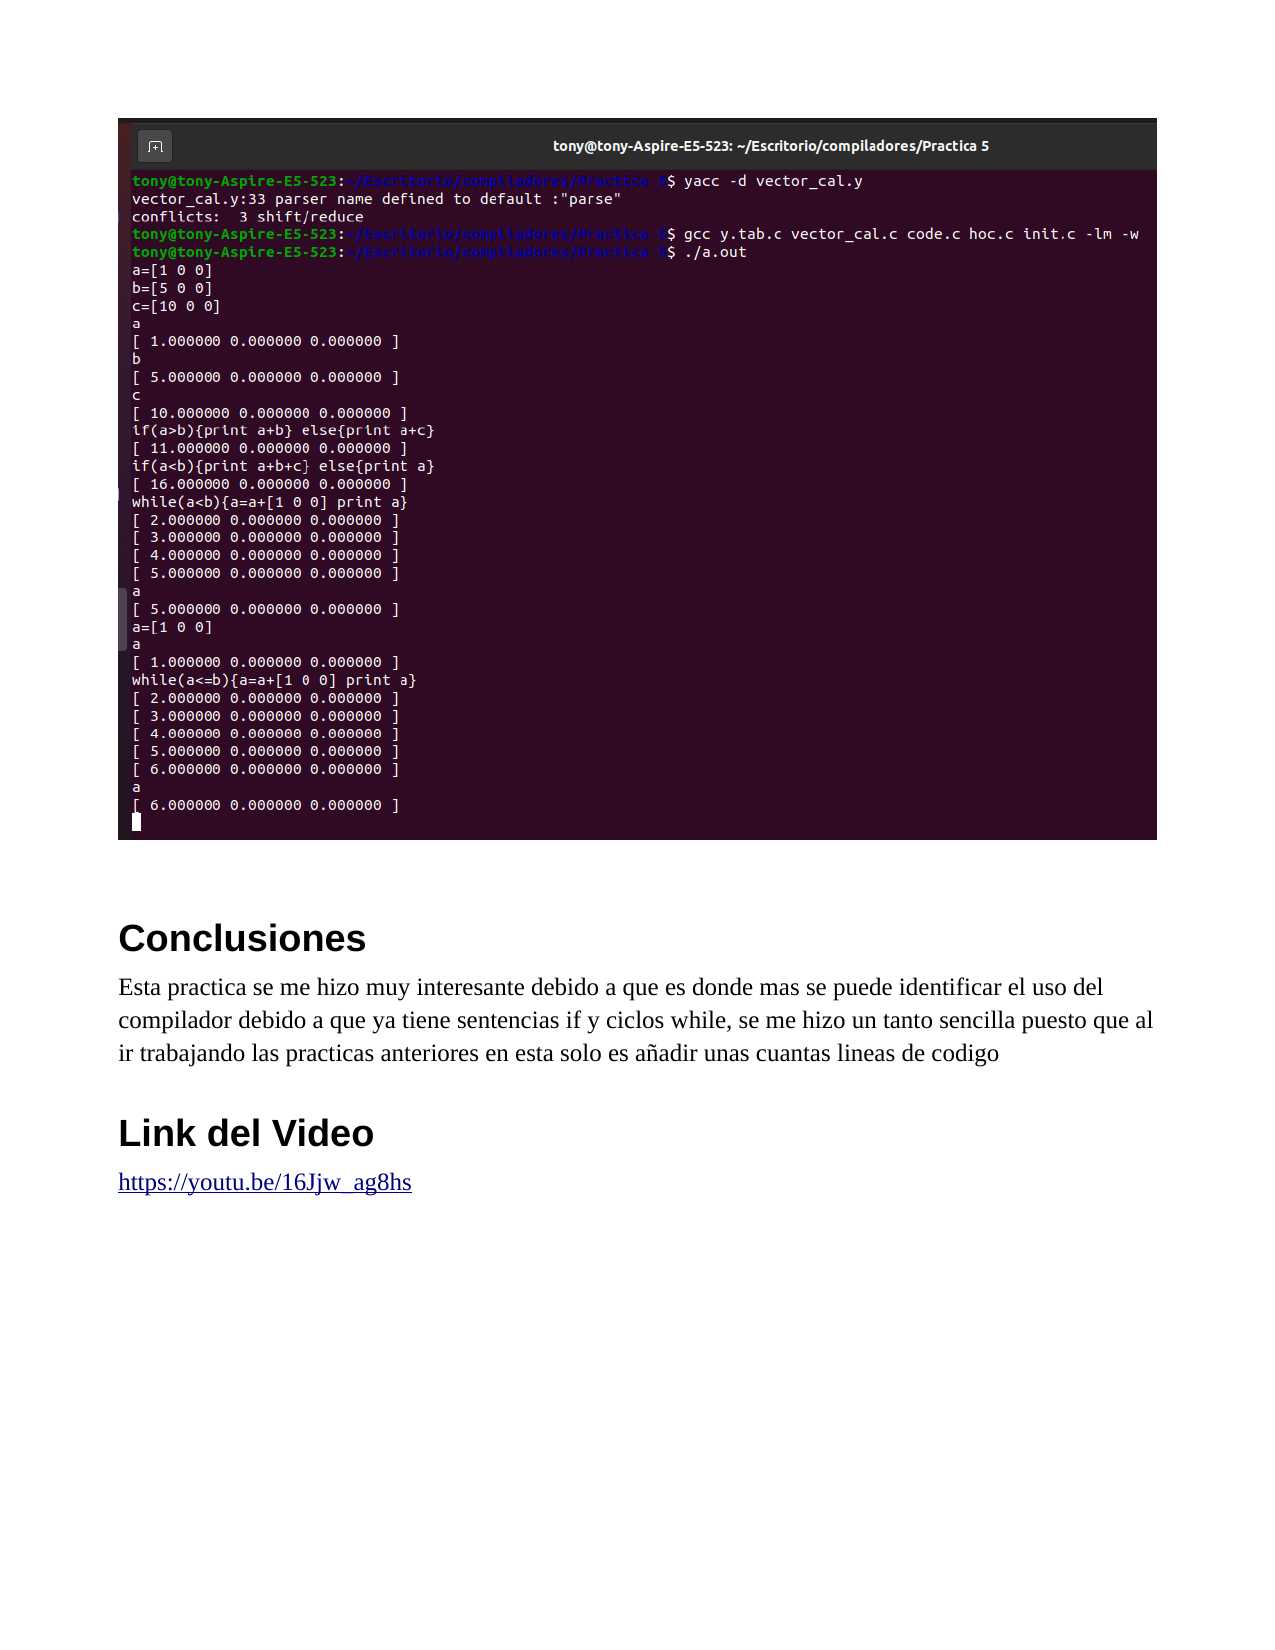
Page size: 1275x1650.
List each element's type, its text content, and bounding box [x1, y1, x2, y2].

text Esta practica se me hizo muy interesante debido a que es donde mas se puede identificar el uso del compilador debido a que ya tiene sentencias if y ciclos while, se me hizo un tanto sencilla puesto que al ir trabajando las practicas anteriores en esta solo es añadir unas cuantas lineas de codigo [118, 972, 1157, 1067]
picture [118, 118, 1157, 840]
text https://youtu.be/16Jjw_ag8hs [118, 1167, 1157, 1196]
subtitle Link del Video [118, 1111, 1157, 1154]
subtitle Conclusiones [118, 916, 1157, 960]
